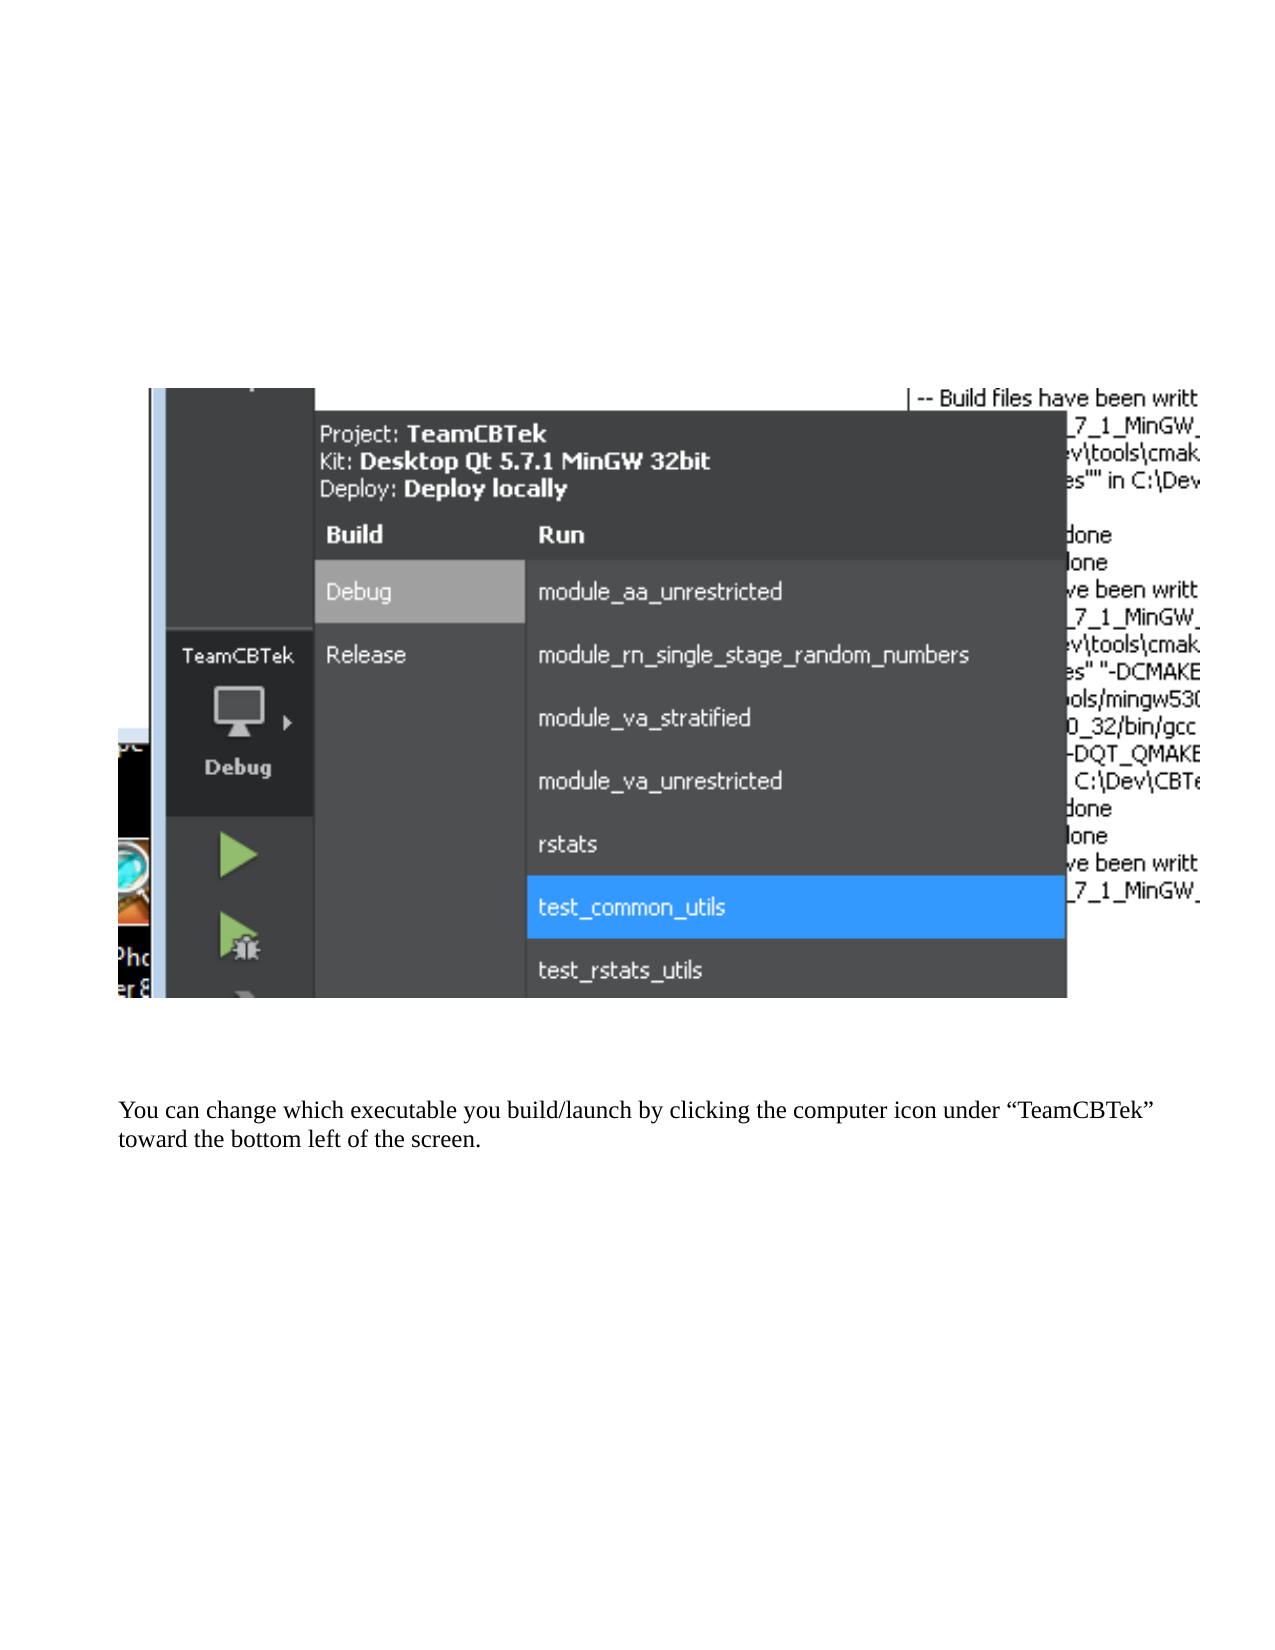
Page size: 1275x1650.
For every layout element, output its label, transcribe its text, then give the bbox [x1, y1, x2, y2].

text You can change which executable you build/launch by clicking the computer icon under “TeamCBTek” toward the bottom left of the screen. [118, 1096, 1157, 1153]
picture [118, 388, 1200, 998]
